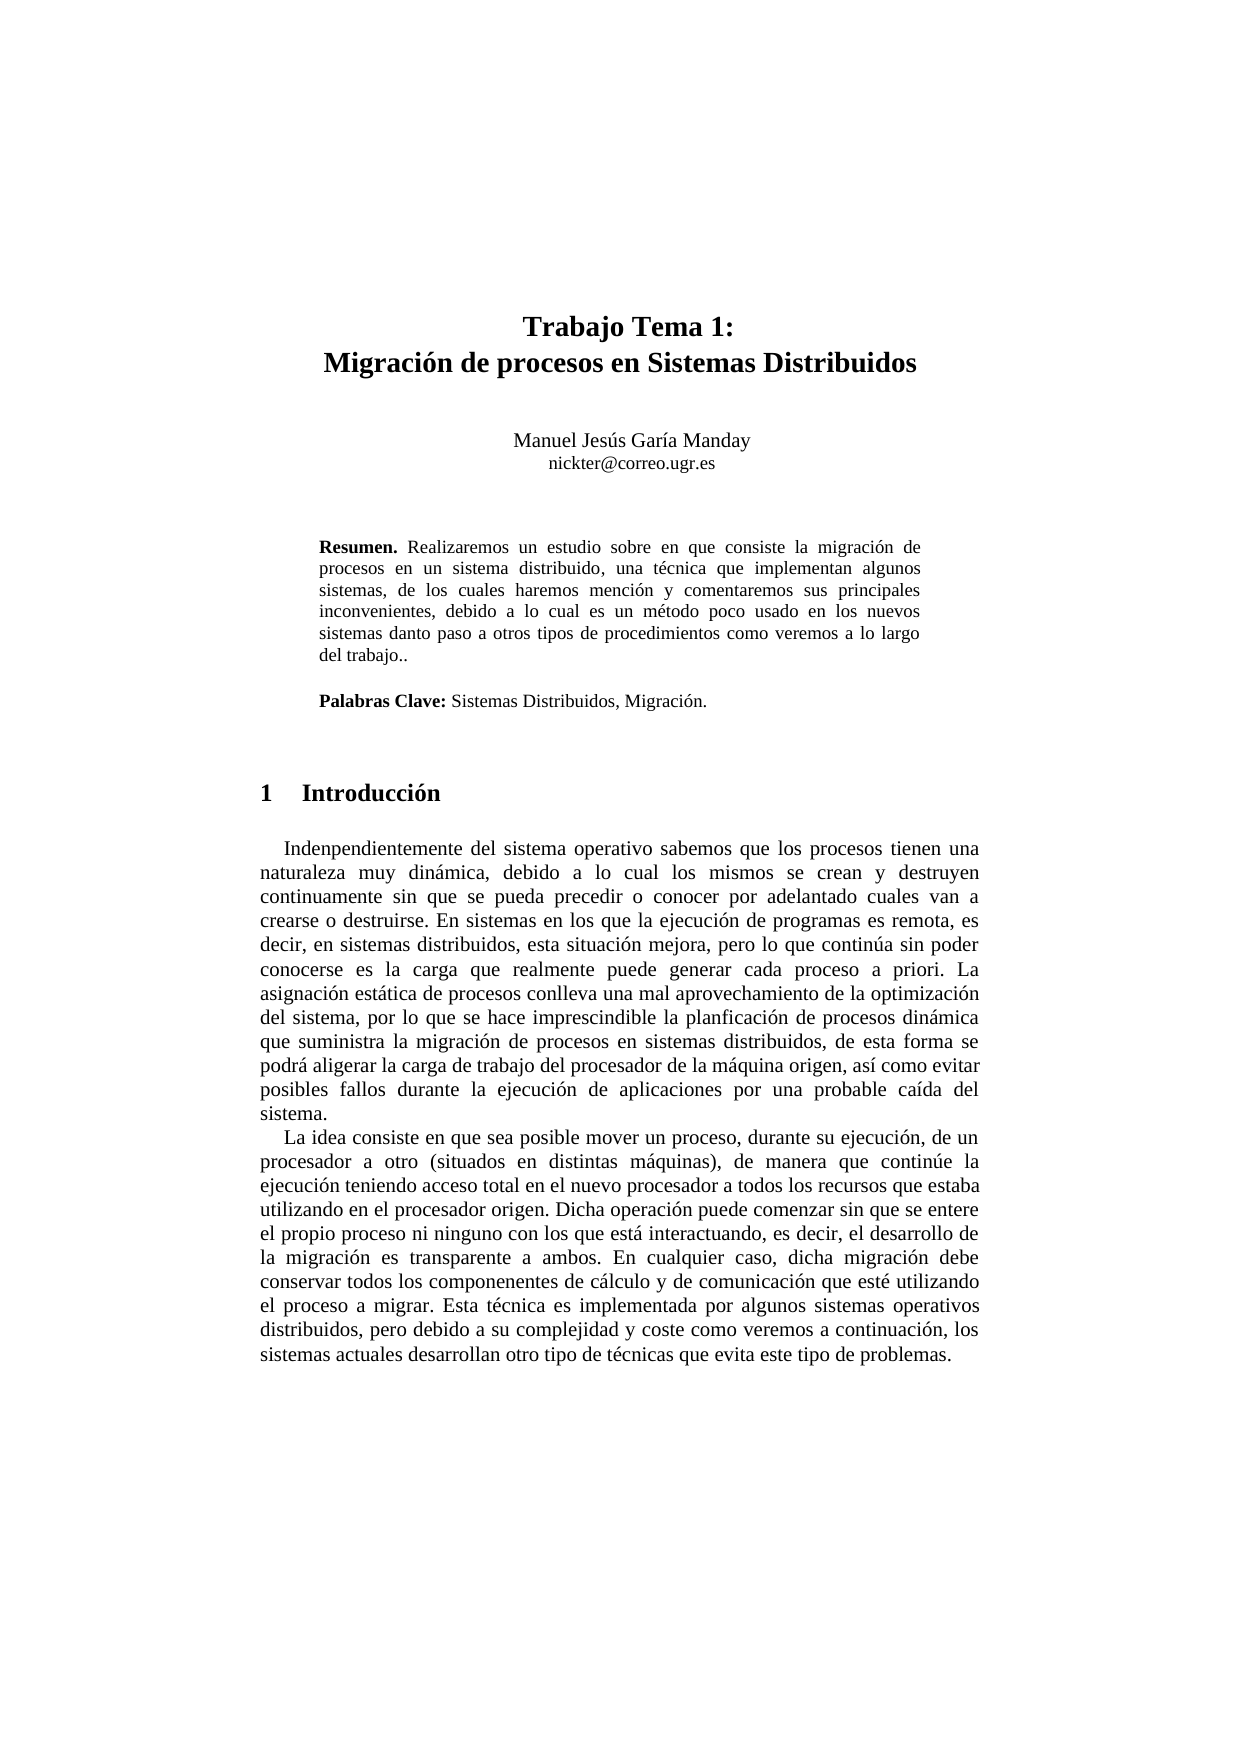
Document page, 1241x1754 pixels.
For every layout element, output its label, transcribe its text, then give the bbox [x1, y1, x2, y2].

text Resumen. Realizaremos un estudio sobre en que consiste la migración de procesos en un sistema distribuido, una técnica que implementan algunos sistemas, de los cuales haremos mención y comentaremos sus principales inconvenientes, debido a lo cual es un método poco usado en los nuevos sistemas danto paso a otros tipos de procedimientos como veremos a lo largo del trabajo.. [319, 536, 921, 665]
text Palabras Clave: Sistemas Distribuidos, Migración. [319, 690, 921, 712]
text Indenpendientemente del sistema operativo sabemos que los procesos tienen una naturaleza muy dinámica, debido a lo cual los mismos se crean y destruyen continuamente sin que se pueda precedir o conocer por adelantado cuales van a crearse o destruirse. En sistemas en los que la ejecución de programas es remota, es decir, en sistemas distribuidos, esta situación mejora, pero lo que continúa sin poder conocerse es la carga que realmente puede generar cada proceso a priori. La asignación estática de procesos conlleva una mal aprovechamiento de la optimización del sistema, por lo que se hace imprescindible la planficación de procesos dinámica que suministra la migración de procesos en sistemas distribuidos, de esta forma se podrá aligerar la carga de trabajo del procesador de la máquina origen, así como evitar posibles fallos durante la ejecución de aplicaciones por una probable caída del sistema. [260, 836, 980, 1125]
text Trabajo Tema 1: Migración de procesos en Sistemas Distribuidos [260, 307, 980, 379]
text nickter@correo.ugr.es [260, 452, 980, 473]
list Introducción [260, 778, 980, 807]
text Manuel Jesús Garía Manday [260, 427, 980, 452]
text La idea consiste en que sea posible mover un proceso, durante su ejecución, de un procesador a otro (situados en distintas máquinas), de manera que continúe la ejecución teniendo acceso total en el nuevo procesador a todos los recursos que estaba utilizando en el procesador origen. Dicha operación puede comenzar sin que se entere el propio proceso ni ninguno con los que está interactuando, es decir, el desarrollo de la migración es transparente a ambos. En cualquier caso, dicha migración debe conservar todos los componenentes de cálculo y de comunicación que esté utilizando el proceso a migrar. Esta técnica es implementada por algunos sistemas operativos distribuidos, pero debido a su complejidad y coste como veremos a continuación, los sistemas actuales desarrollan otro tipo de técnicas que evita este tipo de problemas. [260, 1125, 980, 1366]
